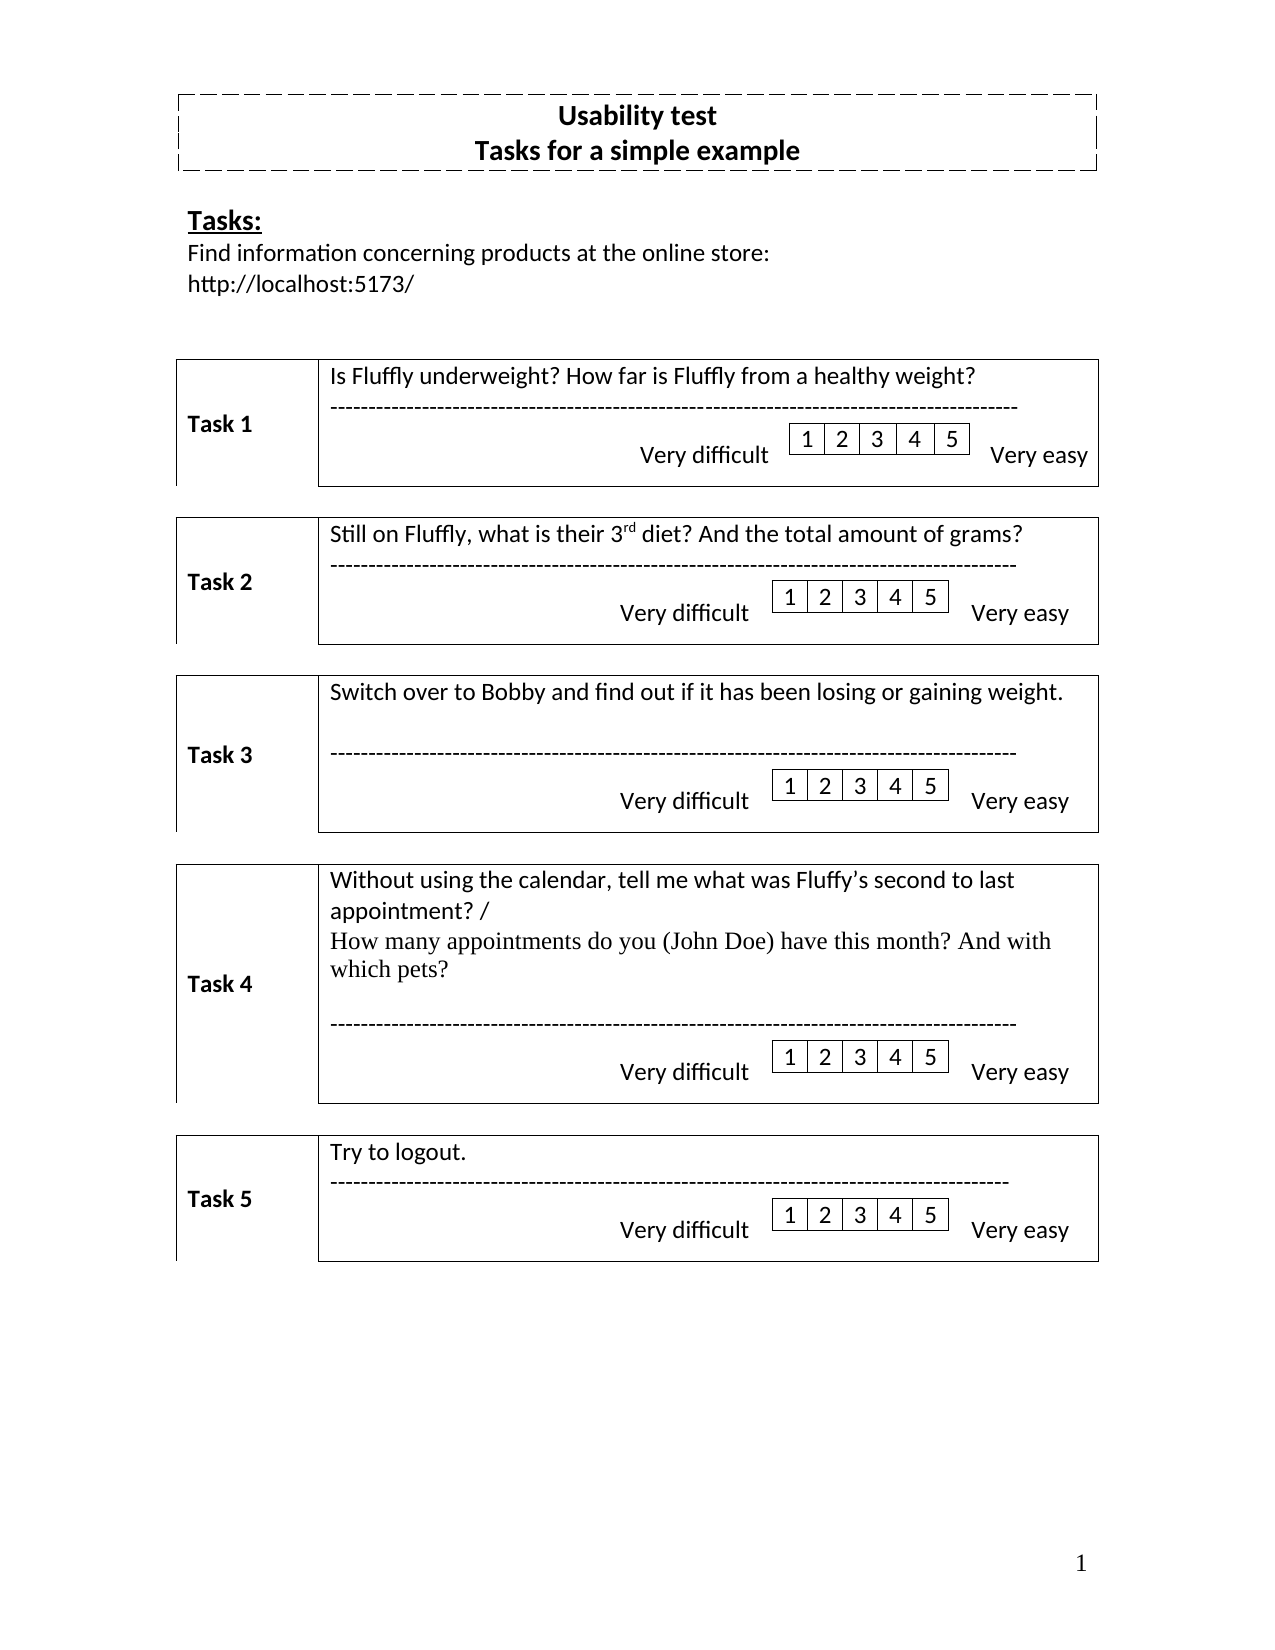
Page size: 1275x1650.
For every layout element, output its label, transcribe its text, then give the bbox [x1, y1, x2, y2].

table_header [760, 1198, 960, 1261]
table_header [330, 983, 667, 1008]
text Find information concerning products at the online store: [187, 237, 1087, 268]
table_header 4 [878, 1041, 912, 1072]
table_header Very difficult [330, 423, 780, 486]
table_header 1 [773, 1199, 807, 1229]
table_header 5 [913, 581, 948, 612]
table_header 1 [790, 424, 824, 454]
table_header 2 [808, 1041, 842, 1072]
table_header 4 [897, 424, 934, 454]
table_header 2 [825, 424, 859, 454]
table_cell [319, 421, 1098, 486]
table_header Still on Fluffly, what is their 3rd diet? And the total amount of grams? ------------------------------------------------------------------------------------------ [319, 518, 1098, 579]
table_header 1 [773, 1041, 807, 1072]
text Tasks: [187, 202, 1087, 237]
table_header 3 [843, 1041, 877, 1072]
table_header 5 [913, 1041, 948, 1072]
table_header 3 [860, 424, 896, 454]
table_cell [319, 579, 1098, 644]
table_header 5 [913, 770, 948, 800]
table_header [760, 580, 960, 643]
table_header 5 [935, 424, 969, 454]
table_header Very difficult [330, 1198, 760, 1261]
table_header Very easy [960, 1198, 1087, 1261]
table_header Task 4 [177, 865, 318, 1103]
table_cell [949, 1197, 1098, 1261]
table_header Very easy [960, 580, 1087, 643]
table_header Without using the calendar, tell me what was Fluffy’s second to last appointment? / How many appointments do you (John Doe) have this month? And with which pets? ------------------------------------------------------------------------------------------ [319, 865, 1098, 1039]
table_header Task 5 [177, 1136, 318, 1261]
table_header 4 [878, 1199, 912, 1229]
table_header 2 [808, 770, 842, 800]
table_header 4 [878, 581, 912, 612]
table_cell [319, 1039, 1098, 1103]
table_cell [319, 768, 772, 832]
table_header Very difficult [330, 580, 760, 643]
table_header [760, 769, 960, 832]
table_header 2 [808, 581, 842, 612]
table_header Try to logout. ----------------------------------------------------------------------------------------- [319, 1136, 1098, 1197]
table_header Very easy [960, 1040, 1087, 1103]
table_header [780, 423, 979, 486]
table_header Very easy [960, 769, 1087, 832]
table_cell [319, 1197, 772, 1261]
text Usability test [178, 94, 1097, 129]
table_header [668, 983, 705, 1008]
table_header Is Fluffly underweight? How far is Fluffly from a healthy weight? ------------------------------------------------------------------------------------------ [319, 360, 1098, 421]
table_header 3 [843, 581, 877, 612]
table_header 3 [843, 770, 877, 800]
table_header Switch over to Bobby and find out if it has been losing or gaining weight. ------------------------------------------------------------------------------------------ [319, 676, 1098, 768]
table_header 1 [773, 770, 807, 800]
table_header Very difficult [330, 769, 760, 832]
text Tasks for a simple example [178, 129, 1097, 171]
table_header [705, 983, 792, 1008]
table_header Very difficult [330, 1040, 760, 1103]
text http://localhost:5173/ [187, 268, 1087, 298]
table_header Task 2 [177, 518, 318, 644]
table_header 5 [913, 1199, 948, 1229]
table_header 4 [878, 770, 912, 800]
table_header 1 [773, 581, 807, 612]
table_header Very easy [979, 423, 1098, 486]
table_cell [949, 768, 1098, 832]
table_header Task 1 [177, 360, 318, 486]
table_header Task 3 [177, 676, 318, 832]
table_header [760, 1040, 960, 1103]
table_header 3 [843, 1199, 877, 1229]
table_header 2 [808, 1199, 842, 1229]
